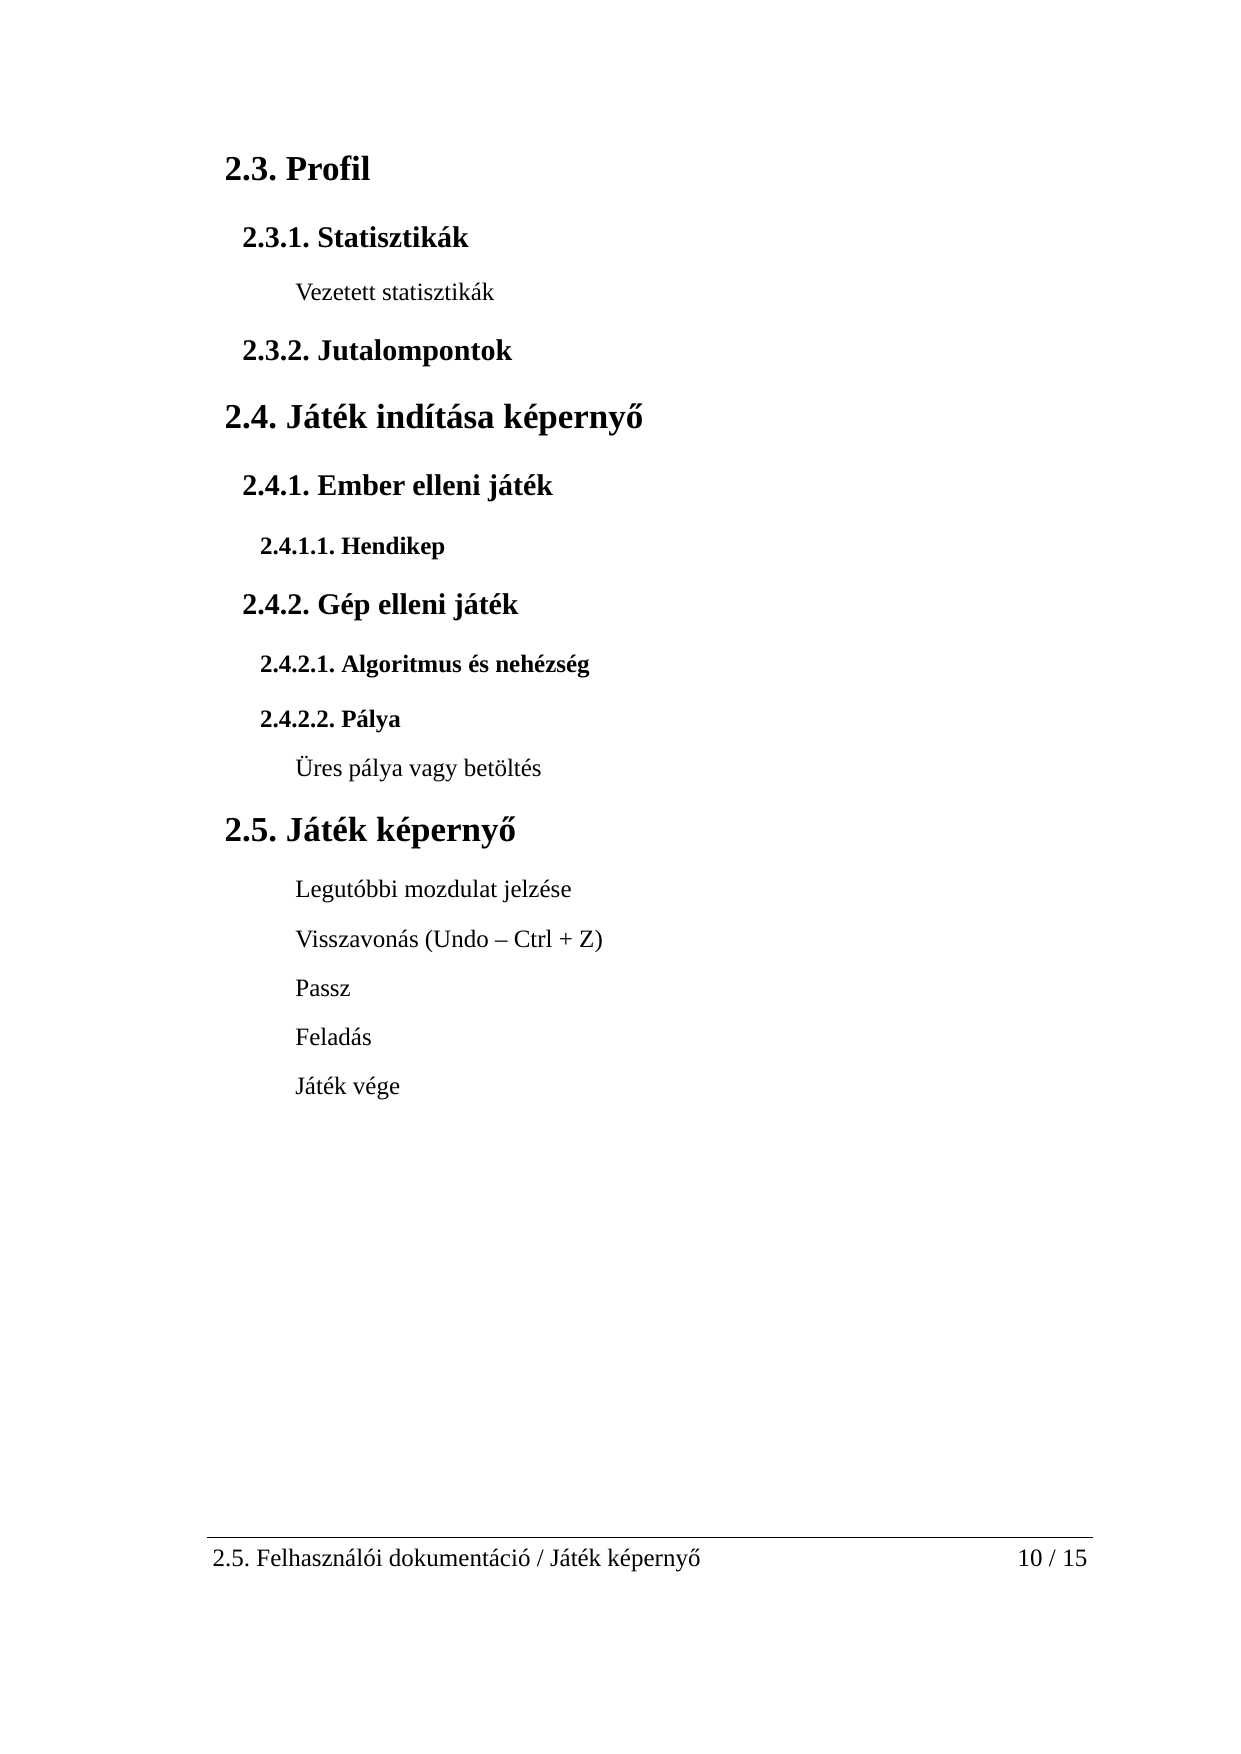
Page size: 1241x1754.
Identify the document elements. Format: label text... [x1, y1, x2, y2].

text Passz [266, 973, 1093, 1001]
subtitle Profil [224, 148, 1093, 188]
subtitle Hendikep [260, 531, 1093, 560]
subtitle Jutalompontok [242, 332, 1093, 367]
subtitle Játék képernyő [224, 808, 1093, 848]
subtitle Gép elleni játék [242, 586, 1093, 621]
text Visszavonás (Undo – Ctrl + Z) [266, 924, 1093, 952]
text Legutóbbi mozdulat jelzése [266, 874, 1093, 903]
text Játék vége [266, 1071, 1093, 1099]
subtitle Statisztikák [242, 220, 1093, 254]
subtitle Pálya [260, 704, 1093, 733]
text Feladás [266, 1022, 1093, 1051]
text Üres pálya vagy betöltés [266, 753, 1093, 782]
text Vezetett statisztikák [266, 277, 1093, 306]
subtitle Algoritmus és nehézség [260, 649, 1093, 678]
subtitle Játék indítása képernyő [224, 396, 1093, 436]
subtitle Ember elleni játék [242, 468, 1093, 502]
